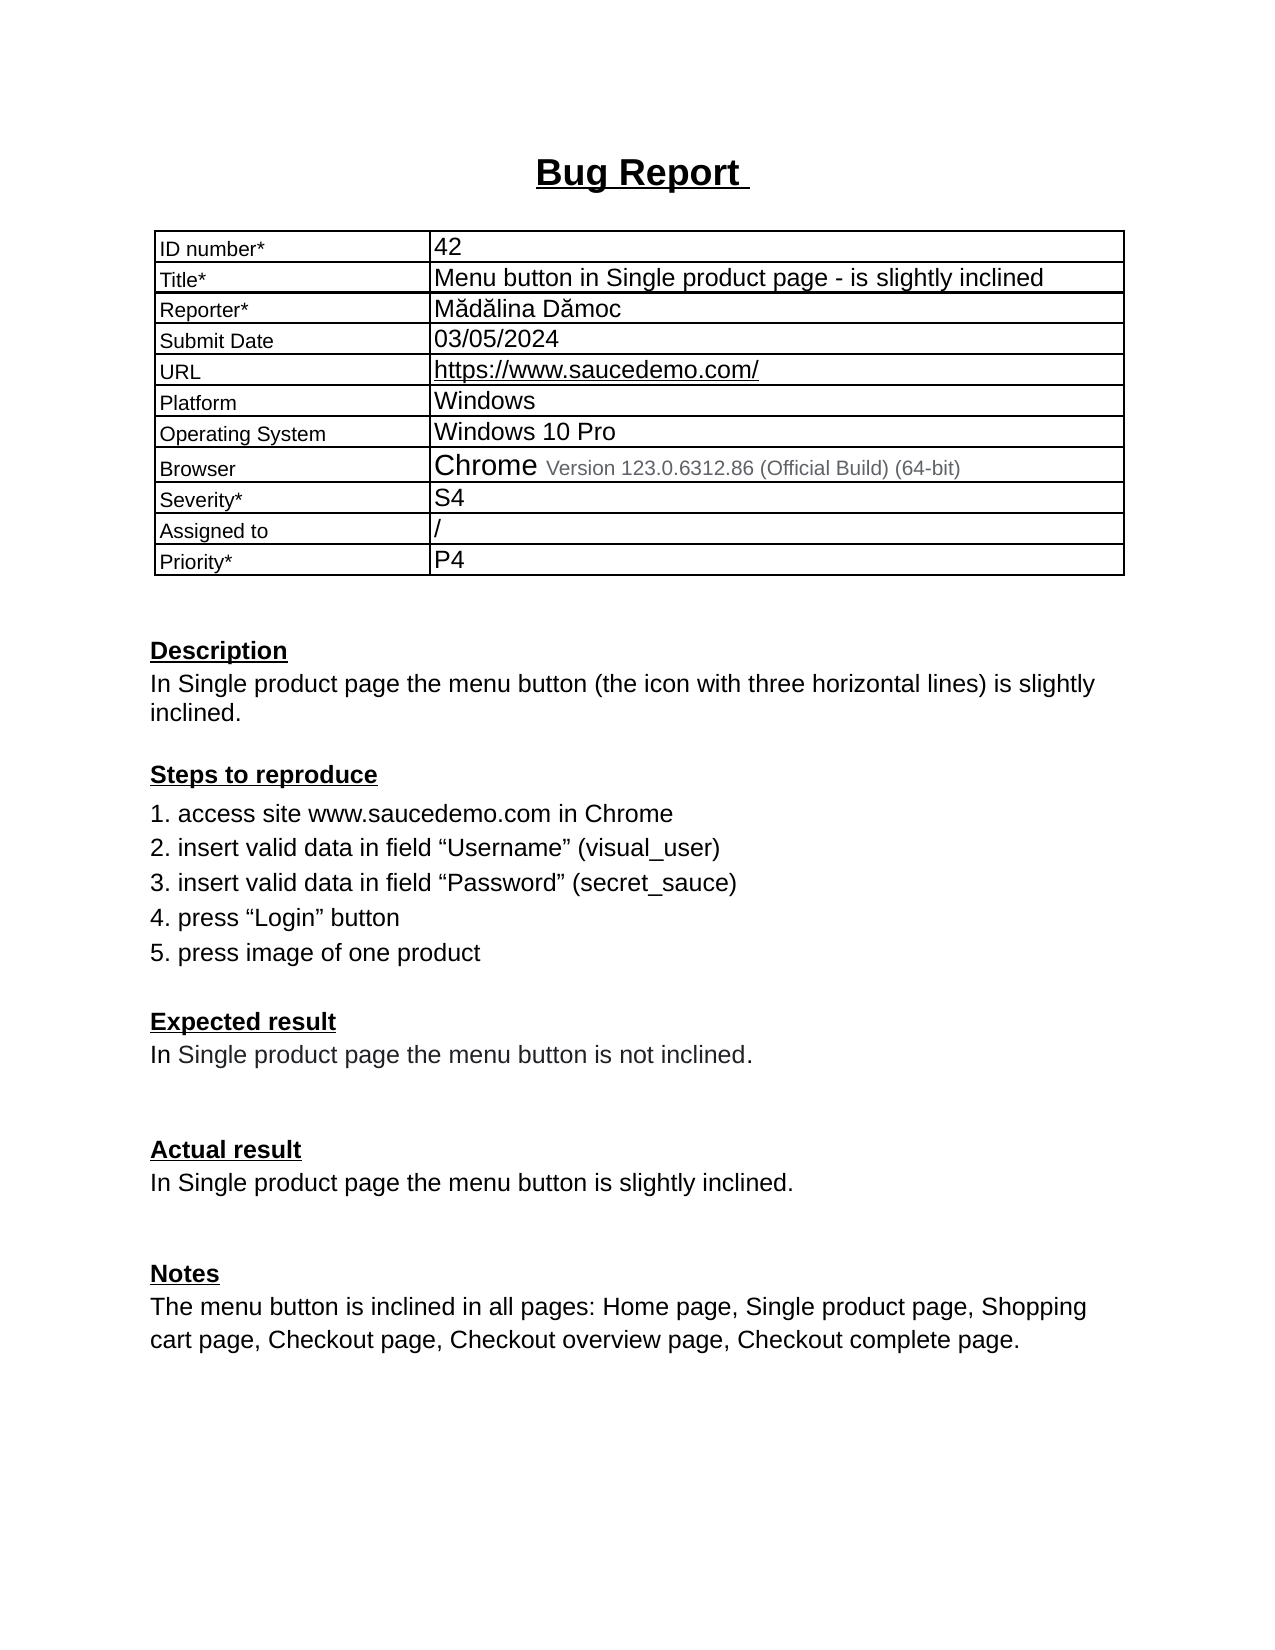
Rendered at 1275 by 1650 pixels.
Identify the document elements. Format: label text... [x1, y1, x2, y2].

text In Single product page the menu button is slightly inclined. [150, 1168, 1125, 1197]
table_header 42 [431, 232, 1123, 261]
table_cell Windows [431, 386, 1123, 415]
table_cell S4 [431, 483, 1123, 512]
table_cell Menu button in Single product page - is slightly inclined [431, 263, 1123, 291]
text 4. press “Login” button [150, 903, 1125, 932]
text Expected result [150, 1007, 1125, 1036]
table_cell Title* [156, 263, 429, 291]
text 1. access site www.saucedemo.com in Chrome [150, 799, 1125, 827]
table_cell Operating System [156, 417, 429, 446]
table_cell 03/05/2024 [431, 324, 1123, 353]
table_cell Browser [156, 448, 429, 481]
table_cell Priority* [156, 545, 429, 574]
table_cell https://www.saucedemo.com/ [431, 355, 1123, 384]
table_cell URL [156, 355, 429, 384]
table_cell Platform [156, 386, 429, 415]
text 5. press image of one product [150, 937, 1125, 966]
table_cell Assigned to [156, 514, 429, 543]
text The menu button is inclined in all pages: Home page, Single product page, Shopping cart page, Checkout page, Checkout overview page, Checkout complete page. [150, 1292, 1125, 1354]
table_cell Severity* [156, 483, 429, 512]
text 3. insert valid data in field “Password” (secret_sauce) [150, 868, 1125, 897]
table_cell / [431, 514, 1123, 543]
table_cell Reporter* [156, 294, 429, 322]
text 2. insert valid data in field “Username” (visual_user) [150, 833, 1125, 862]
text Description [150, 636, 1125, 665]
text Actual result [150, 1135, 1125, 1164]
table_cell P4 [431, 545, 1123, 574]
table_cell Chrome Version 123.0.6312.86 (Official Build) (64-bit) [431, 448, 1123, 481]
table_cell Submit Date [156, 324, 429, 353]
text In Single product page the menu button is not inclined. [150, 1040, 1125, 1069]
text Notes [150, 1259, 1125, 1288]
text Bug Report [150, 150, 1125, 193]
table_cell Windows 10 Pro [431, 417, 1123, 446]
text In Single product page the menu button (the icon with three horizontal lines) is slightly inclined. [150, 669, 1125, 727]
text Steps to reproduce [150, 760, 1125, 788]
table_cell Mădălina Dămoc [431, 294, 1123, 322]
table_header ID number* [156, 232, 429, 261]
